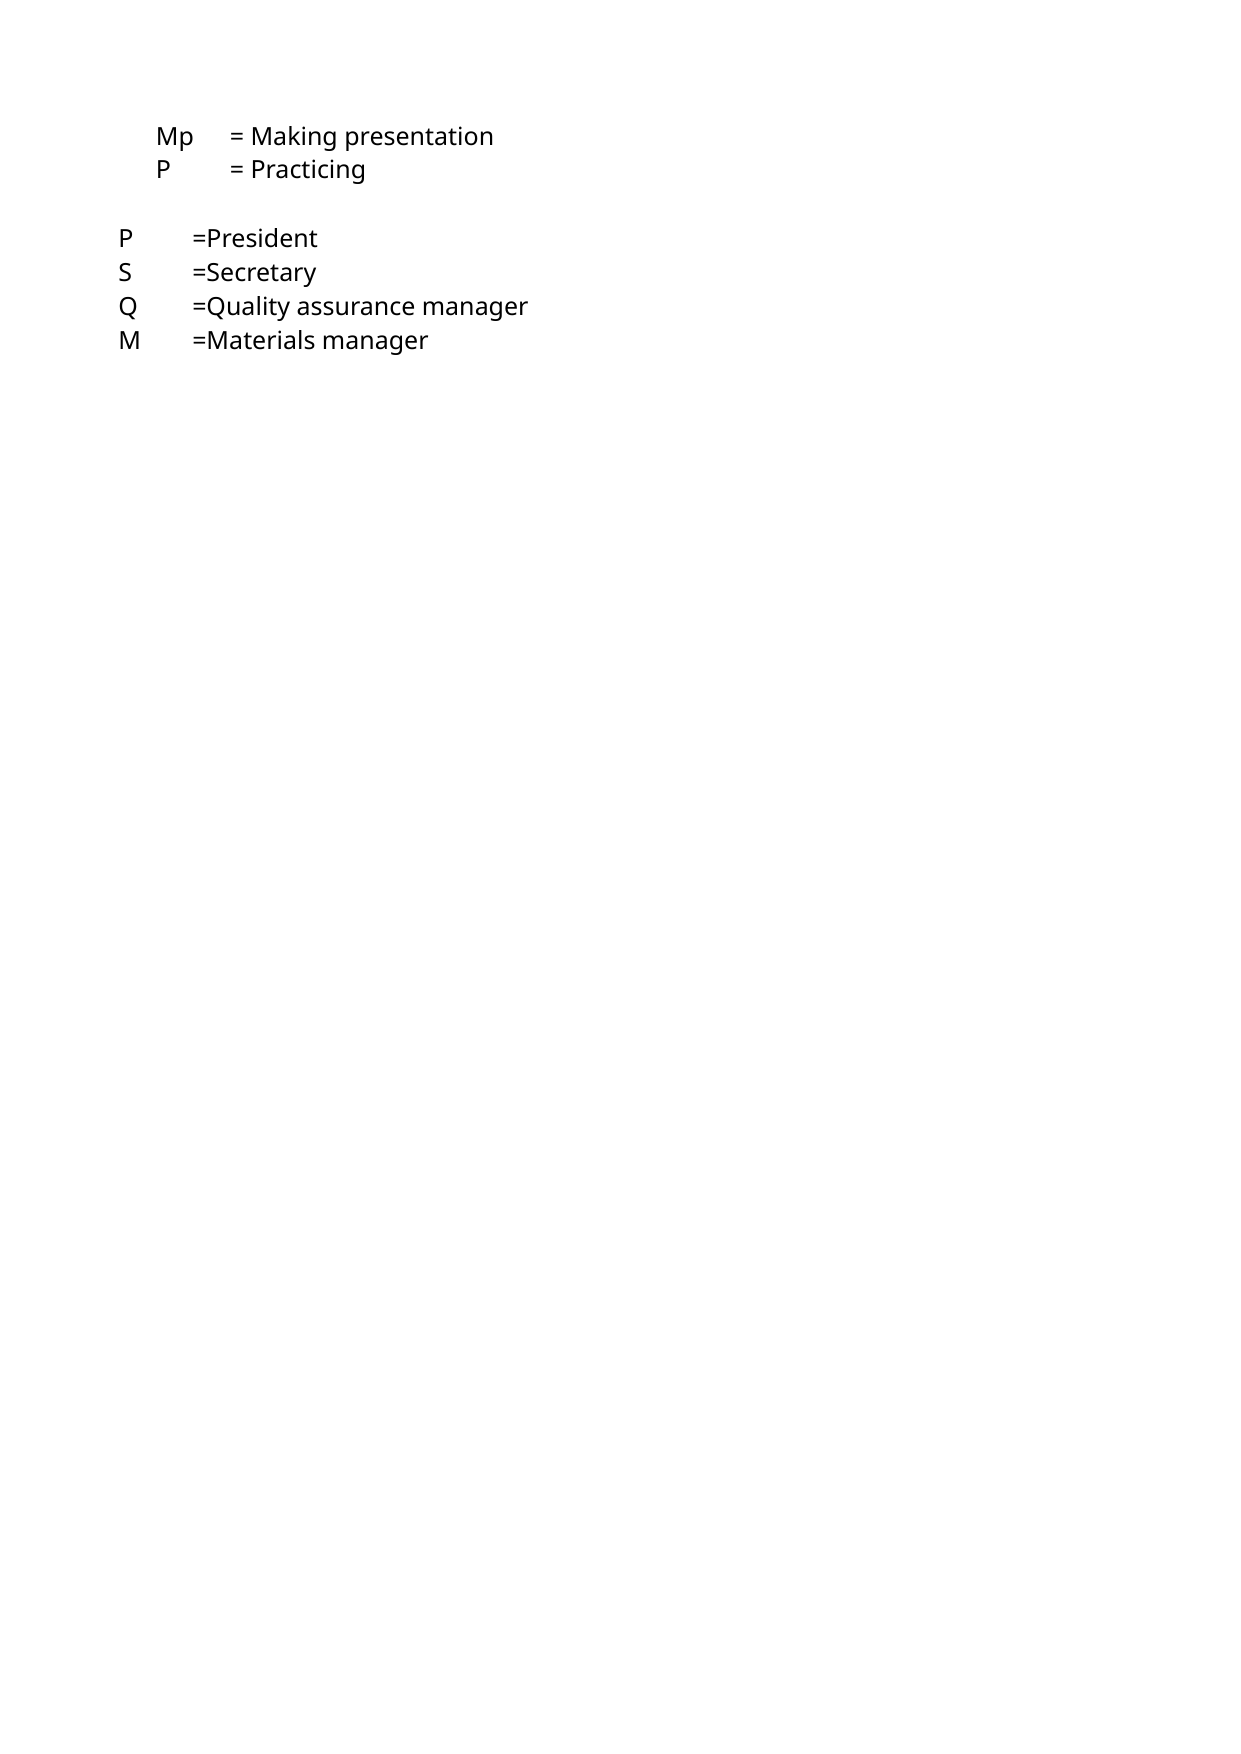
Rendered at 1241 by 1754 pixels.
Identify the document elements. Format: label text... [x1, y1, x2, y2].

text P =President [118, 220, 1122, 254]
text Mp = Making presentation [156, 118, 1122, 152]
text P = Practicing [156, 152, 1122, 186]
text Q =Quality assurance manager [118, 288, 1122, 322]
text S =Secretary [118, 254, 1122, 288]
text M =Materials manager [118, 322, 1122, 357]
